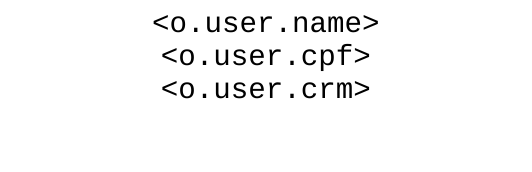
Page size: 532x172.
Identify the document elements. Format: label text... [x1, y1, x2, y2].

text <o.user.cpf> [17, 41, 514, 74]
text <o.user.crm> [17, 74, 514, 107]
text <o.user.name> [17, 8, 514, 41]
